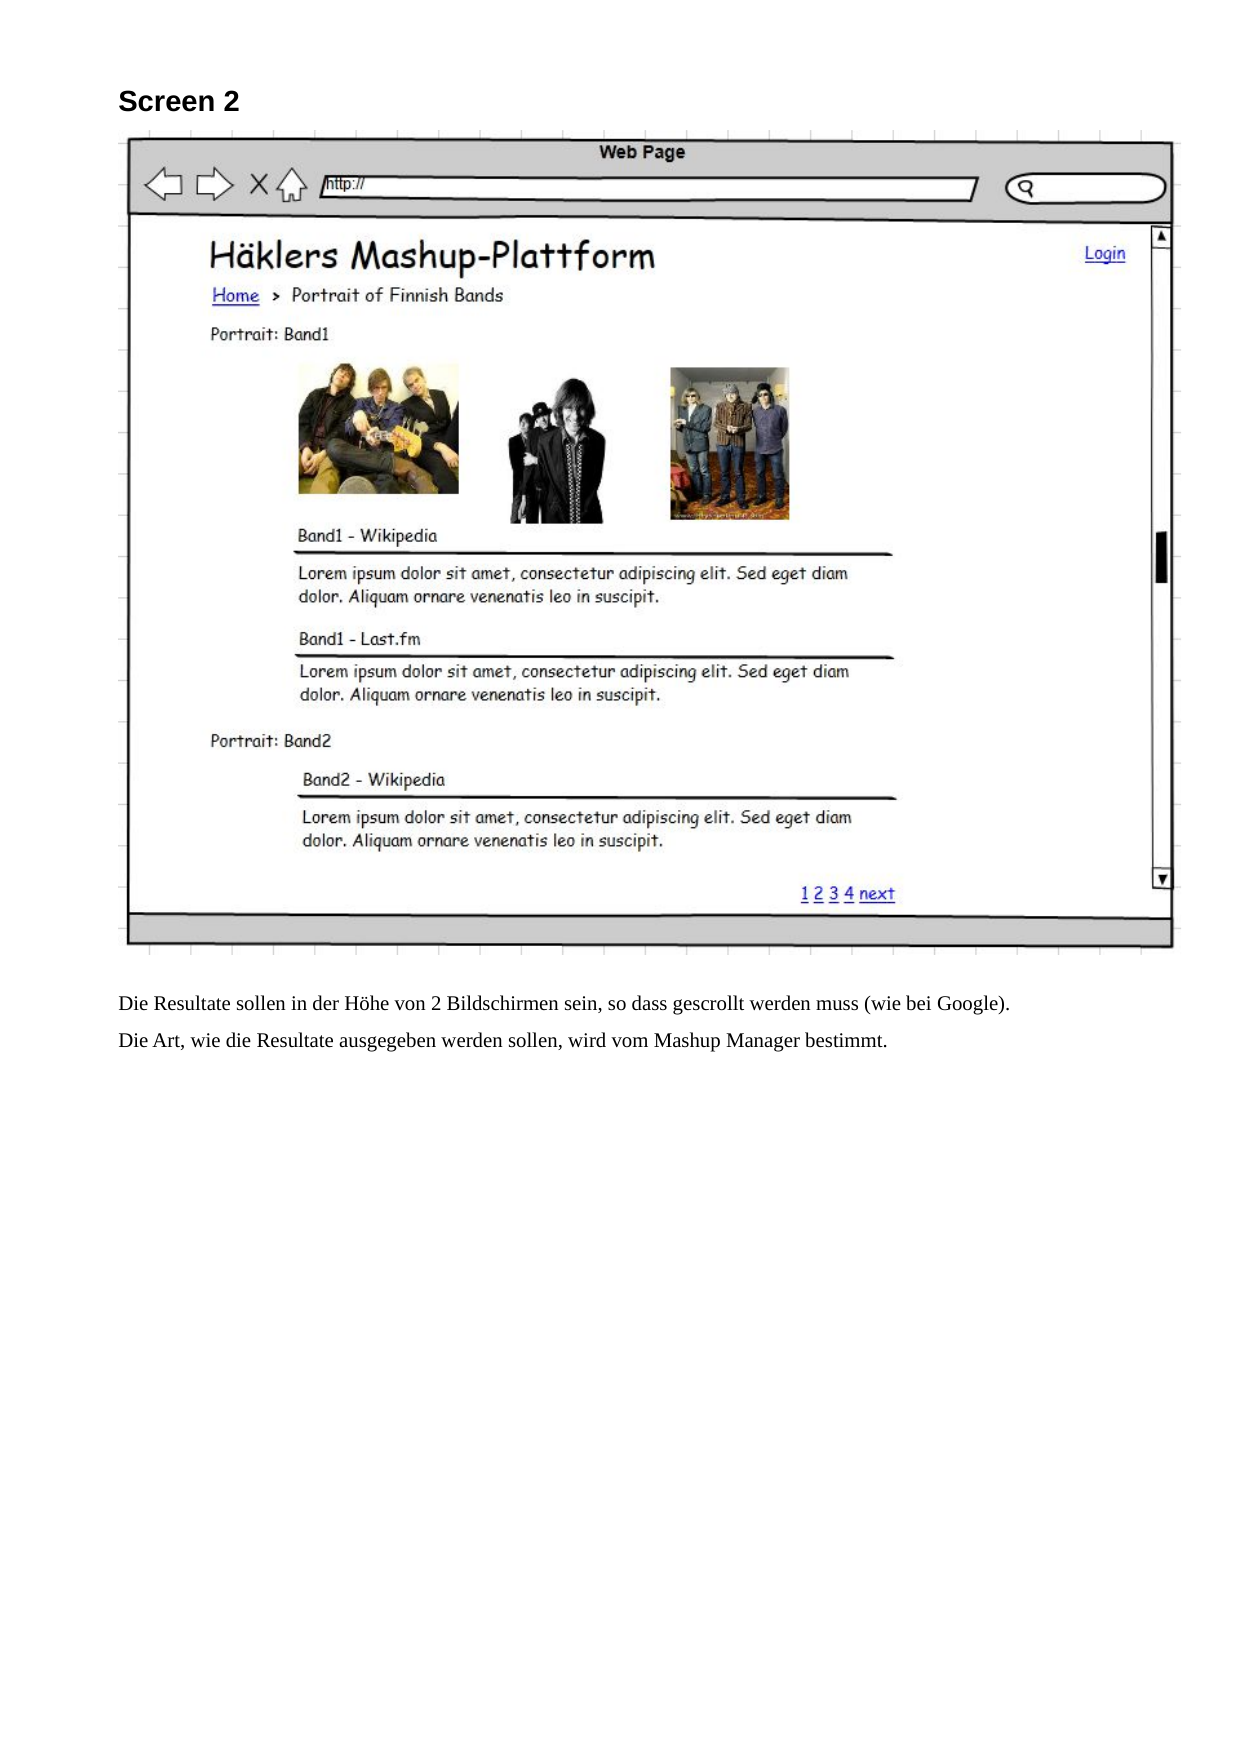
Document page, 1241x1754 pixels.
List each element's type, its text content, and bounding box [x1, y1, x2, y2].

text Die Art, wie die Resultate ausgegeben werden sollen, wird vom Mashup Manager bestimmt. [118, 1027, 1181, 1052]
picture [118, 130, 1182, 955]
subtitle Screen 2 [118, 84, 1181, 118]
text Die Resultate sollen in der Höhe von 2 Bildschirmen sein, so dass gescrollt werden muss (wie bei Google). [118, 991, 1181, 1015]
